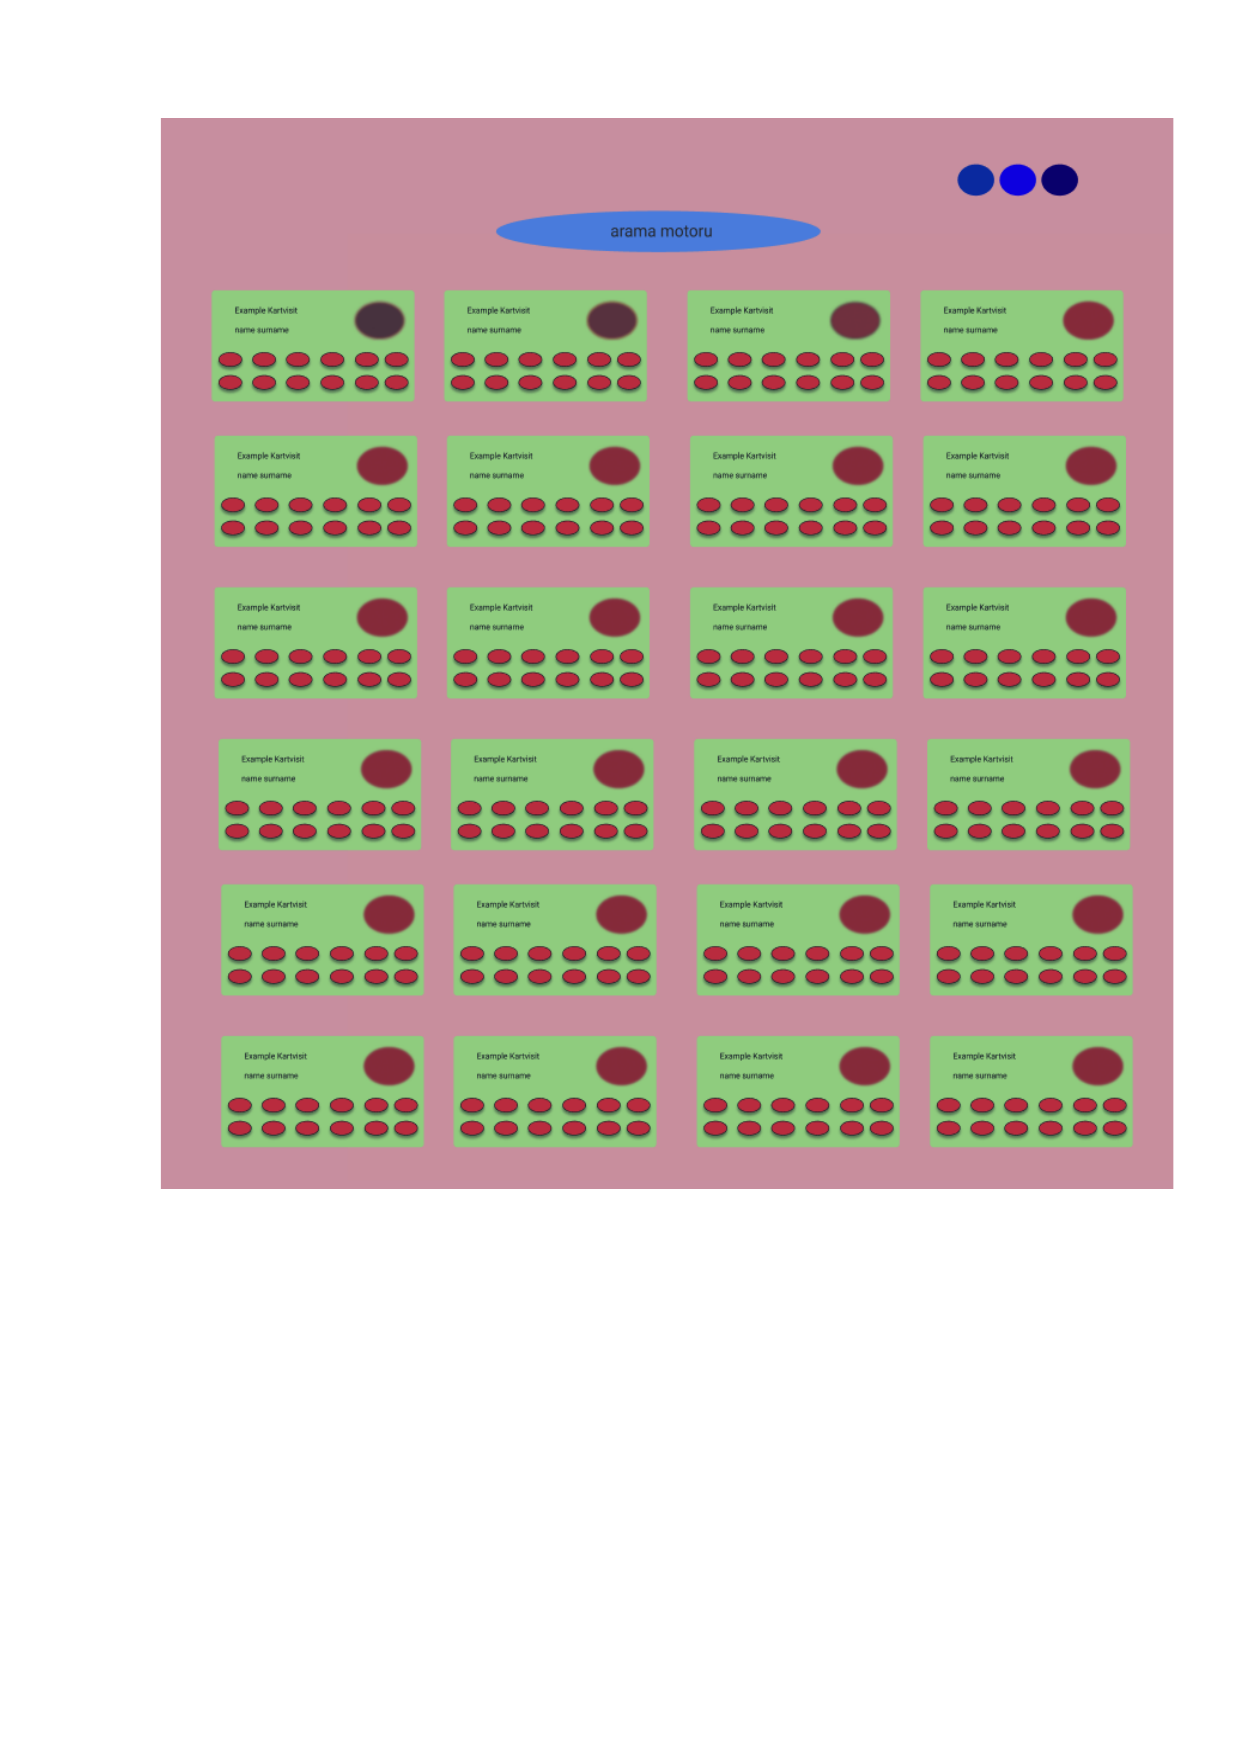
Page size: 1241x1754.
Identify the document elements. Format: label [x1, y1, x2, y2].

picture [160, 118, 1174, 1189]
